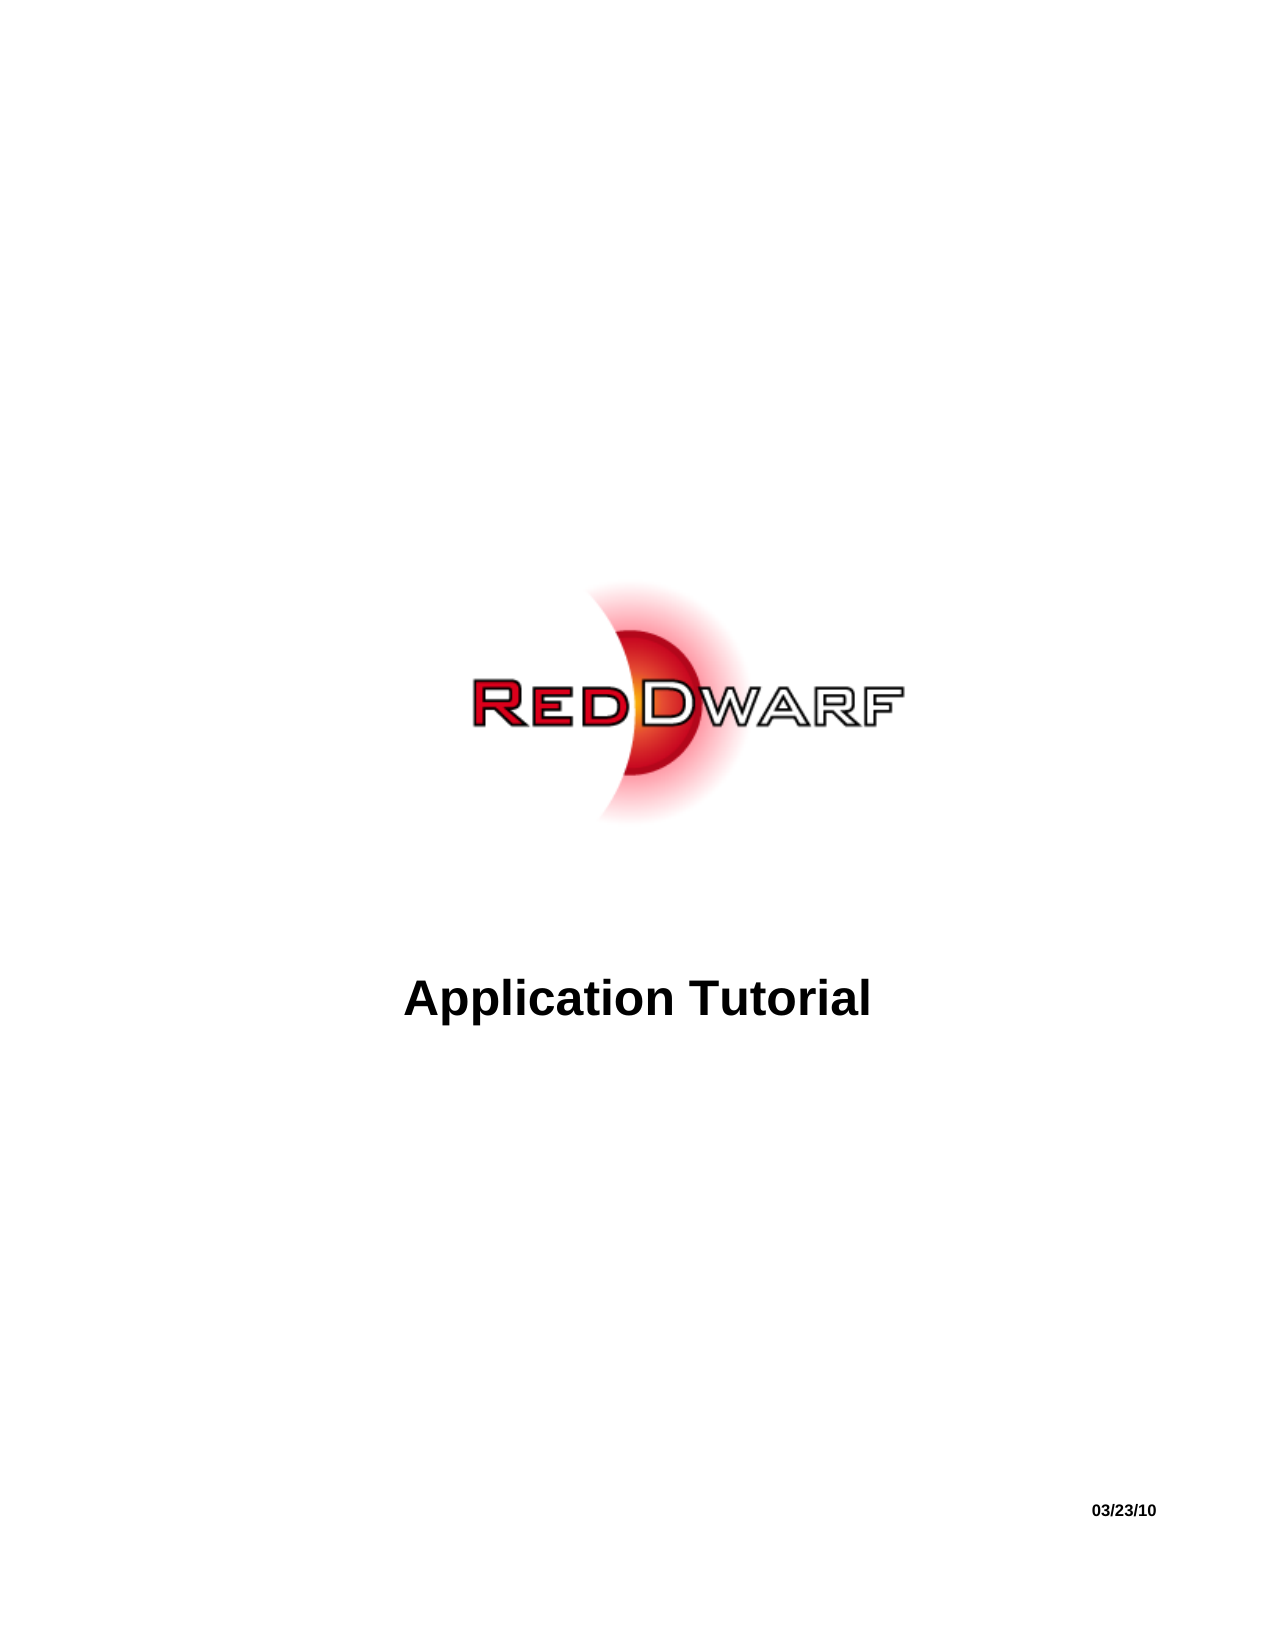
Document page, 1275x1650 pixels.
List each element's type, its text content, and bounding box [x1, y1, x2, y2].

picture [237, 441, 1038, 970]
title Application Tutorial [118, 522, 1156, 1026]
